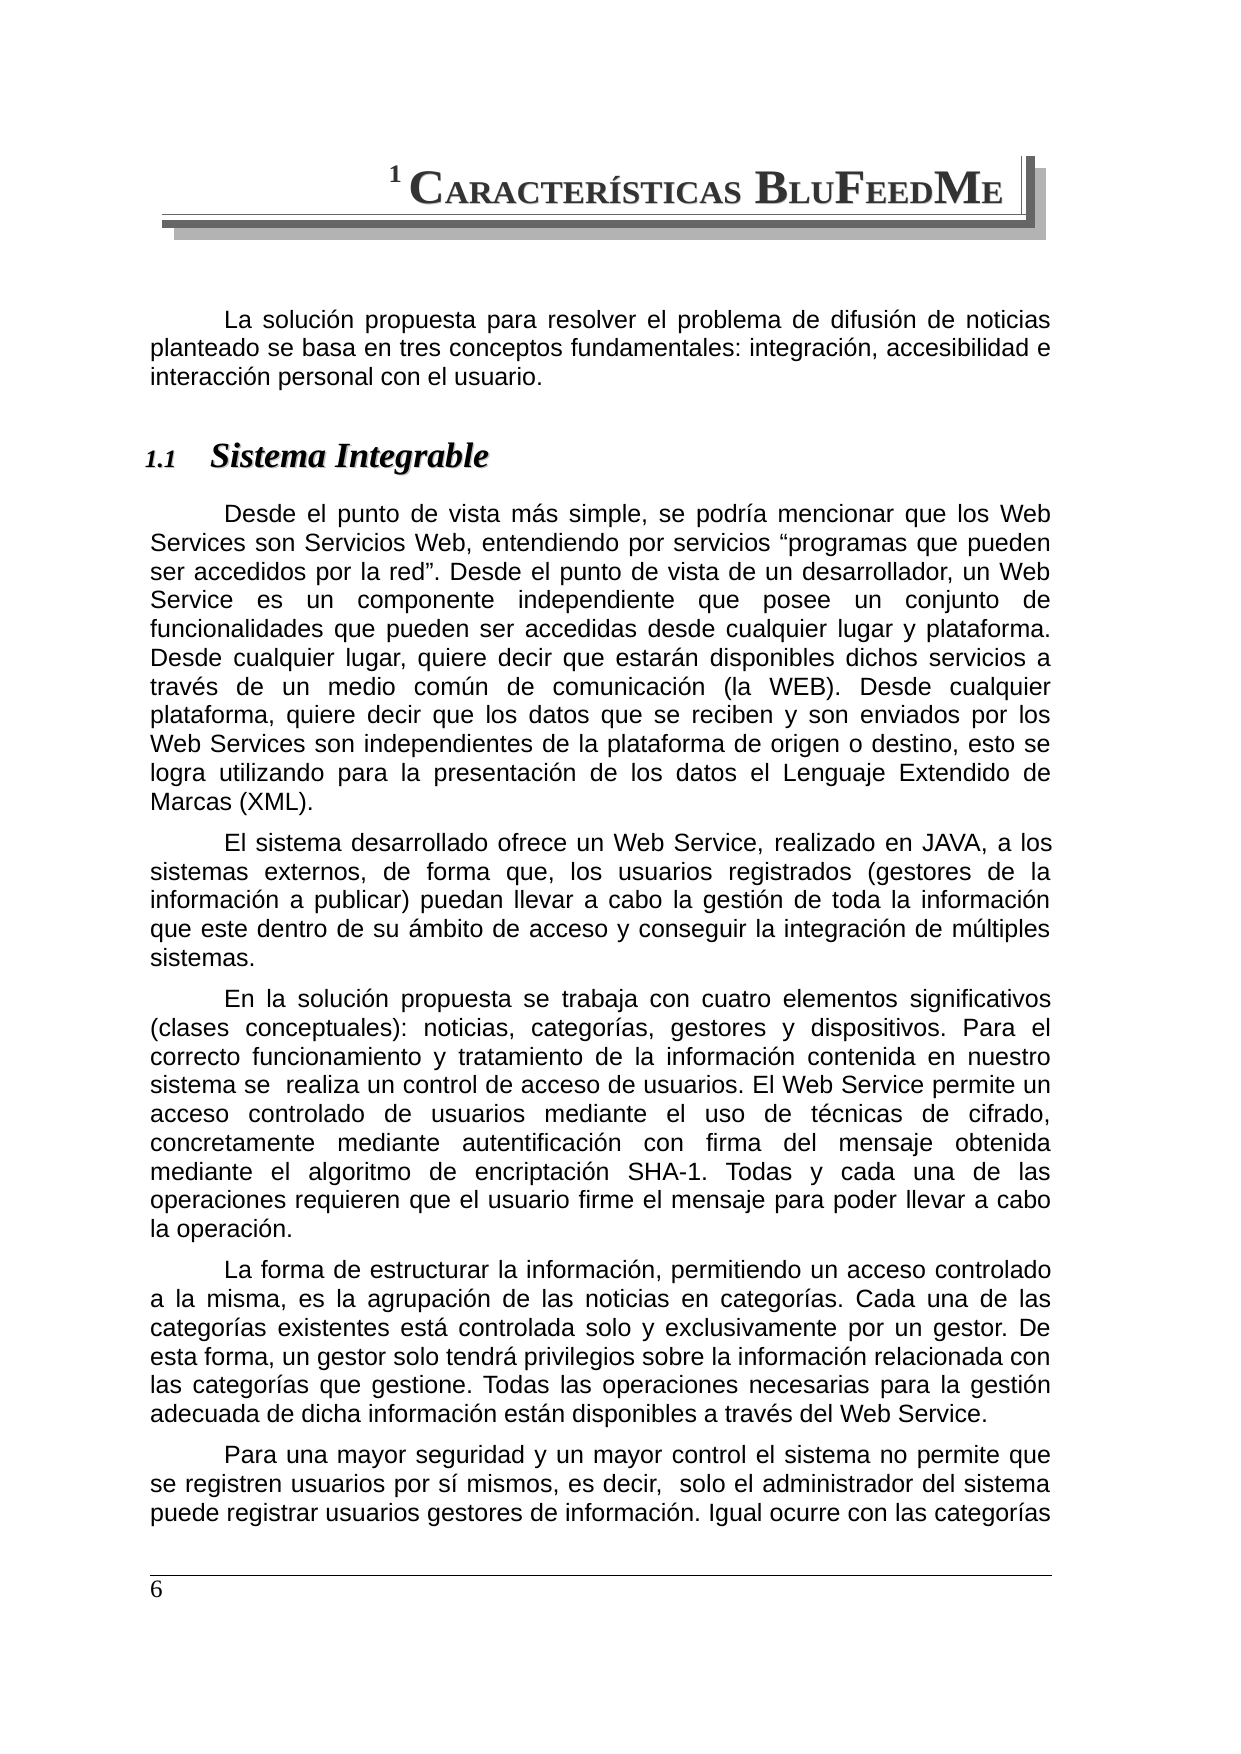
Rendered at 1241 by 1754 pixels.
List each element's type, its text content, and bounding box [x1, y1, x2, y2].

subtitle [162, 215, 1026, 220]
text Para una mayor seguridad y un mayor control el sistema no permite que se registren usuarios por sí mismos, es decir, solo el administrador del sistema puede registrar usuarios gestores de información. Igual ocurre con las categorías [150, 1440, 1052, 1527]
text Desde el punto de vista más simple, se podría mencionar que los Web Services son Servicios Web, entendiendo por servicios “programas que pueden ser accedidos por la red”. Desde el punto de vista de un desarrollador, un Web Service es un componente independiente que posee un conjunto de funcionalidades que pueden ser accedidas desde cualquier lugar y plataforma. Desde cualquier lugar, quiere decir que estarán disponibles dichos servicios a través de un medio común de comunicación (la WEB). Desde cualquier plataforma, quiere decir que los datos que se reciben y son enviados por los Web Services son independientes de la plataforma de origen o destino, esto se logra utilizando para la presentación de los datos el Lenguaje Extendido de Marcas (XML). [150, 499, 1052, 815]
text El sistema desarrollado ofrece un Web Service, realizado en JAVA, a los sistemas externos, de forma que, los usuarios registrados (gestores de la información a publicar) puedan llevar a cabo la gestión de toda la información que este dentro de su ámbito de acceso y conseguir la integración de múltiples sistemas. [150, 828, 1052, 972]
subtitle Sistema Integrable [138, 434, 1052, 475]
text La solución propuesta para resolver el problema de difusión de noticias planteado se basa en tres conceptos fundamentales: integración, accesibilidad e interacción personal con el usuario. [150, 305, 1052, 391]
text La forma de estructurar la información, permitiendo un acceso controlado a la misma, es la agrupación de las noticias en categorías. Cada una de las categorías existentes está controlada solo y exclusivamente por un gestor. De esta forma, un gestor solo tendrá privilegios sobre la información relacionada con las categorías que gestione. Todas las operaciones necesarias para la gestión adecuada de dicha información están disponibles a través del Web Service. [150, 1255, 1052, 1428]
subtitle Características BluFeedMe [162, 156, 1021, 214]
text En la solución propuesta se trabaja con cuatro elementos significativos (clases conceptuales): noticias, categorías, gestores y dispositivos. Para el correcto funcionamiento y tratamiento de la información contenida en nuestro sistema se realiza un control de acceso de usuarios. El Web Service permite un acceso controlado de usuarios mediante el uso de técnicas de cifrado, concretamente mediante autentificación con firma del mensaje obtenida mediante el algoritmo de encriptación SHA-1. Todas y cada una de las operaciones requieren que el usuario firme el mensaje para poder llevar a cabo la operación. [150, 984, 1052, 1243]
